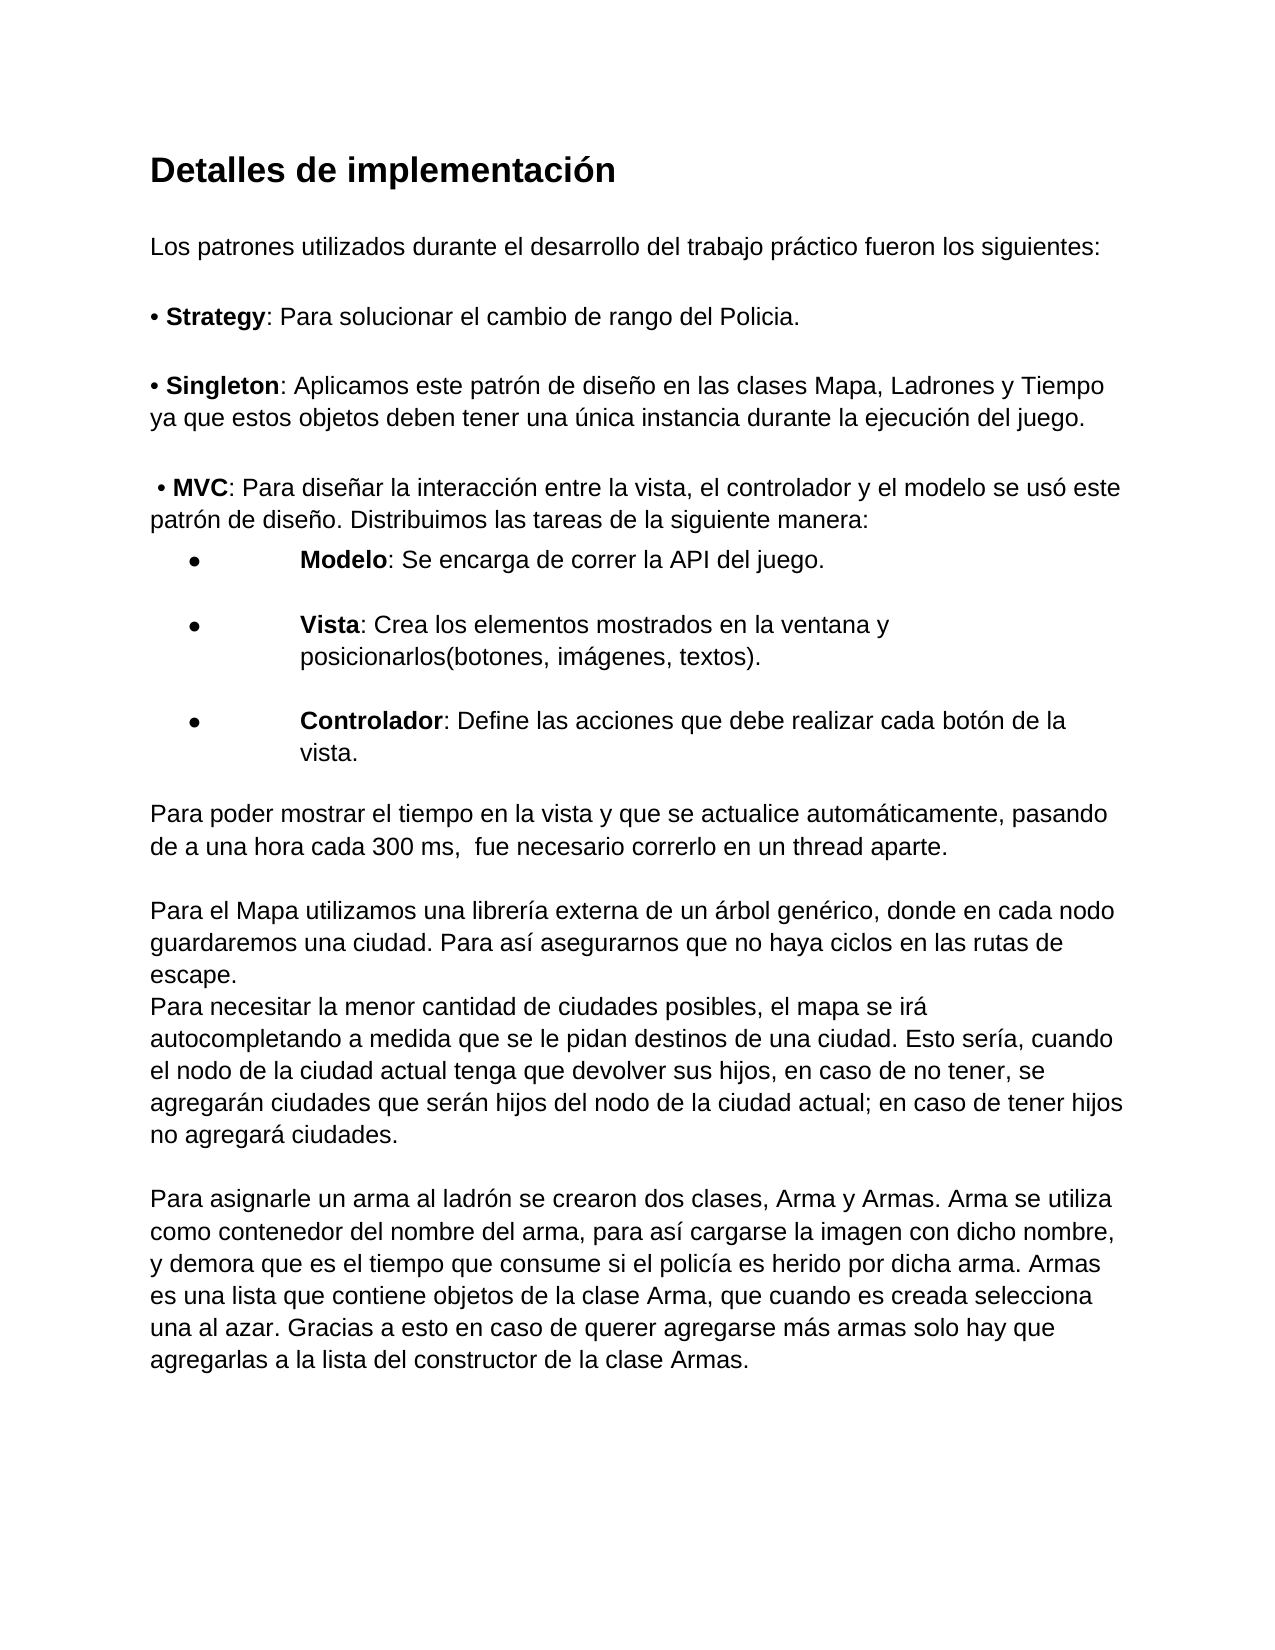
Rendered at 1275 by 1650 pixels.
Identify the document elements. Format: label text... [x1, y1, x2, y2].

subtitle Detalles de implementación [150, 150, 1125, 189]
text Para el Mapa utilizamos una librería externa de un árbol genérico, donde en cada nodo guardaremos una ciudad. Para así asegurarnos que no haya ciclos en las rutas de escape. [150, 897, 1125, 989]
subtitle Los patrones utilizados durante el desarrollo del trabajo práctico fueron los siguientes: [150, 233, 1125, 261]
text Para poder mostrar el tiempo en la vista y que se actualice automáticamente, pasando de a una hora cada 300 ms, fue necesario correrlo en un thread aparte. [150, 800, 1125, 860]
subtitle • Strategy: Para solucionar el cambio de rango del Policia. [150, 303, 1125, 331]
subtitle • Singleton: Aplicamos este patrón de diseño en las clases Mapa, Ladrones y Tiempo ya que estos objetos deben tener una única instancia durante la ejecución del juego. [150, 372, 1125, 432]
subtitle • MVC: Para diseñar la interacción entre la vista, el controlador y el modelo se usó este patrón de diseño. Distribuimos las tareas de la siguiente manera: [150, 474, 1125, 534]
text Para necesitar la menor cantidad de ciudades posibles, el mapa se irá autocompletando a medida que se le pidan destinos de una ciudad. Esto sería, cuando el nodo de la ciudad actual tenga que devolver sus hijos, en caso de no tener, se agregarán ciudades que serán hijos del nodo de la ciudad actual; en caso de tener hijos no agregará ciudades. [150, 993, 1125, 1149]
list Vista: Crea los elementos mostrados en la ventana y posicionarlos(botones, imágenes, textos). [187, 611, 1125, 671]
list Modelo: Se encarga de correr la API del juego. [187, 546, 1125, 574]
list Controlador: Define las acciones que debe realizar cada botón de la vista. [187, 707, 1125, 767]
text Para asignarle un arma al ladrón se crearon dos clases, Arma y Armas. Arma se utiliza como contenedor del nombre del arma, para así cargarse la imagen con dicho nombre, y demora que es el tiempo que consume si el policía es herido por dicha arma. Armas es una lista que contiene objetos de la clase Arma, que cuando es creada selecciona una al azar. Gracias a esto en caso de querer agregarse más armas solo hay que agregarlas a la lista del constructor de la clase Armas. [150, 1185, 1125, 1374]
